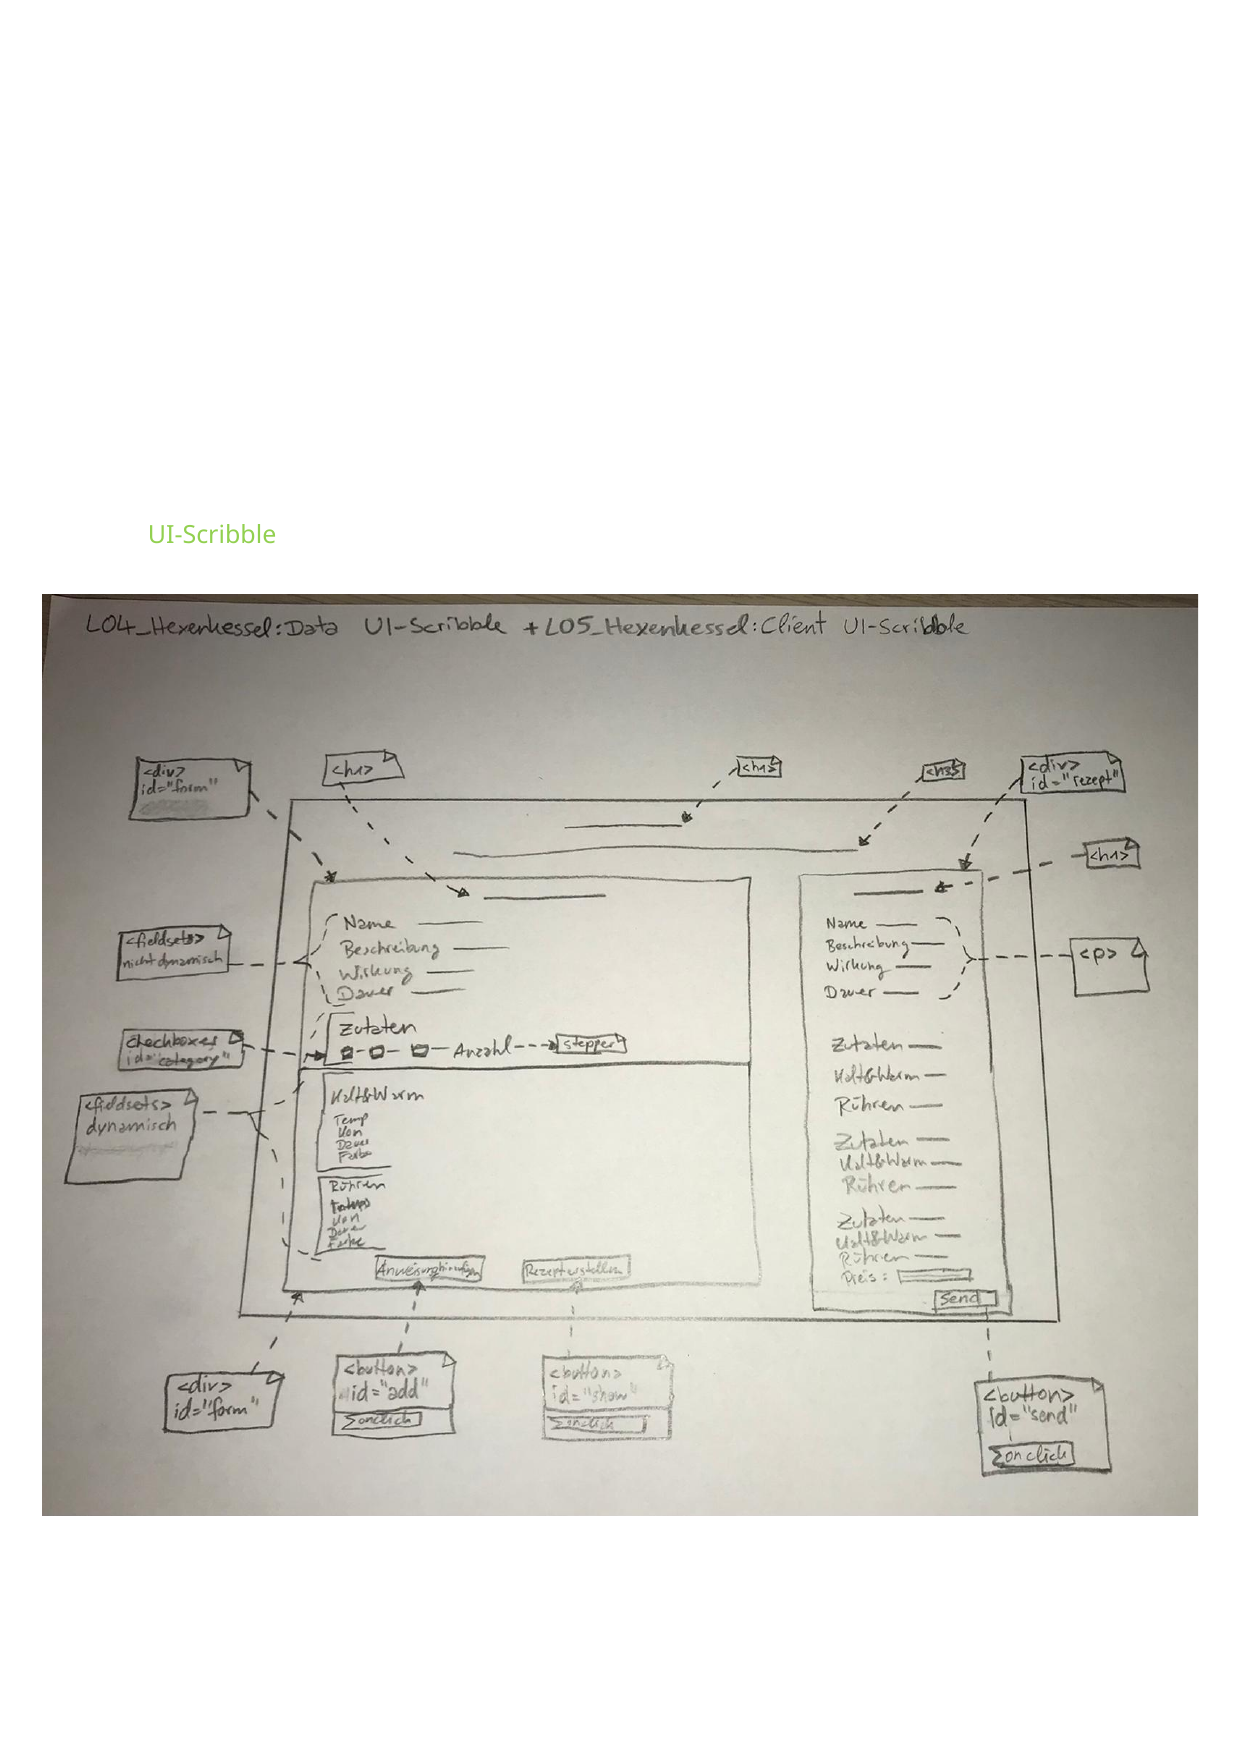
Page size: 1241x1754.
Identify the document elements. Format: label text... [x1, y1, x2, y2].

text UI-Scribble [148, 517, 1093, 551]
